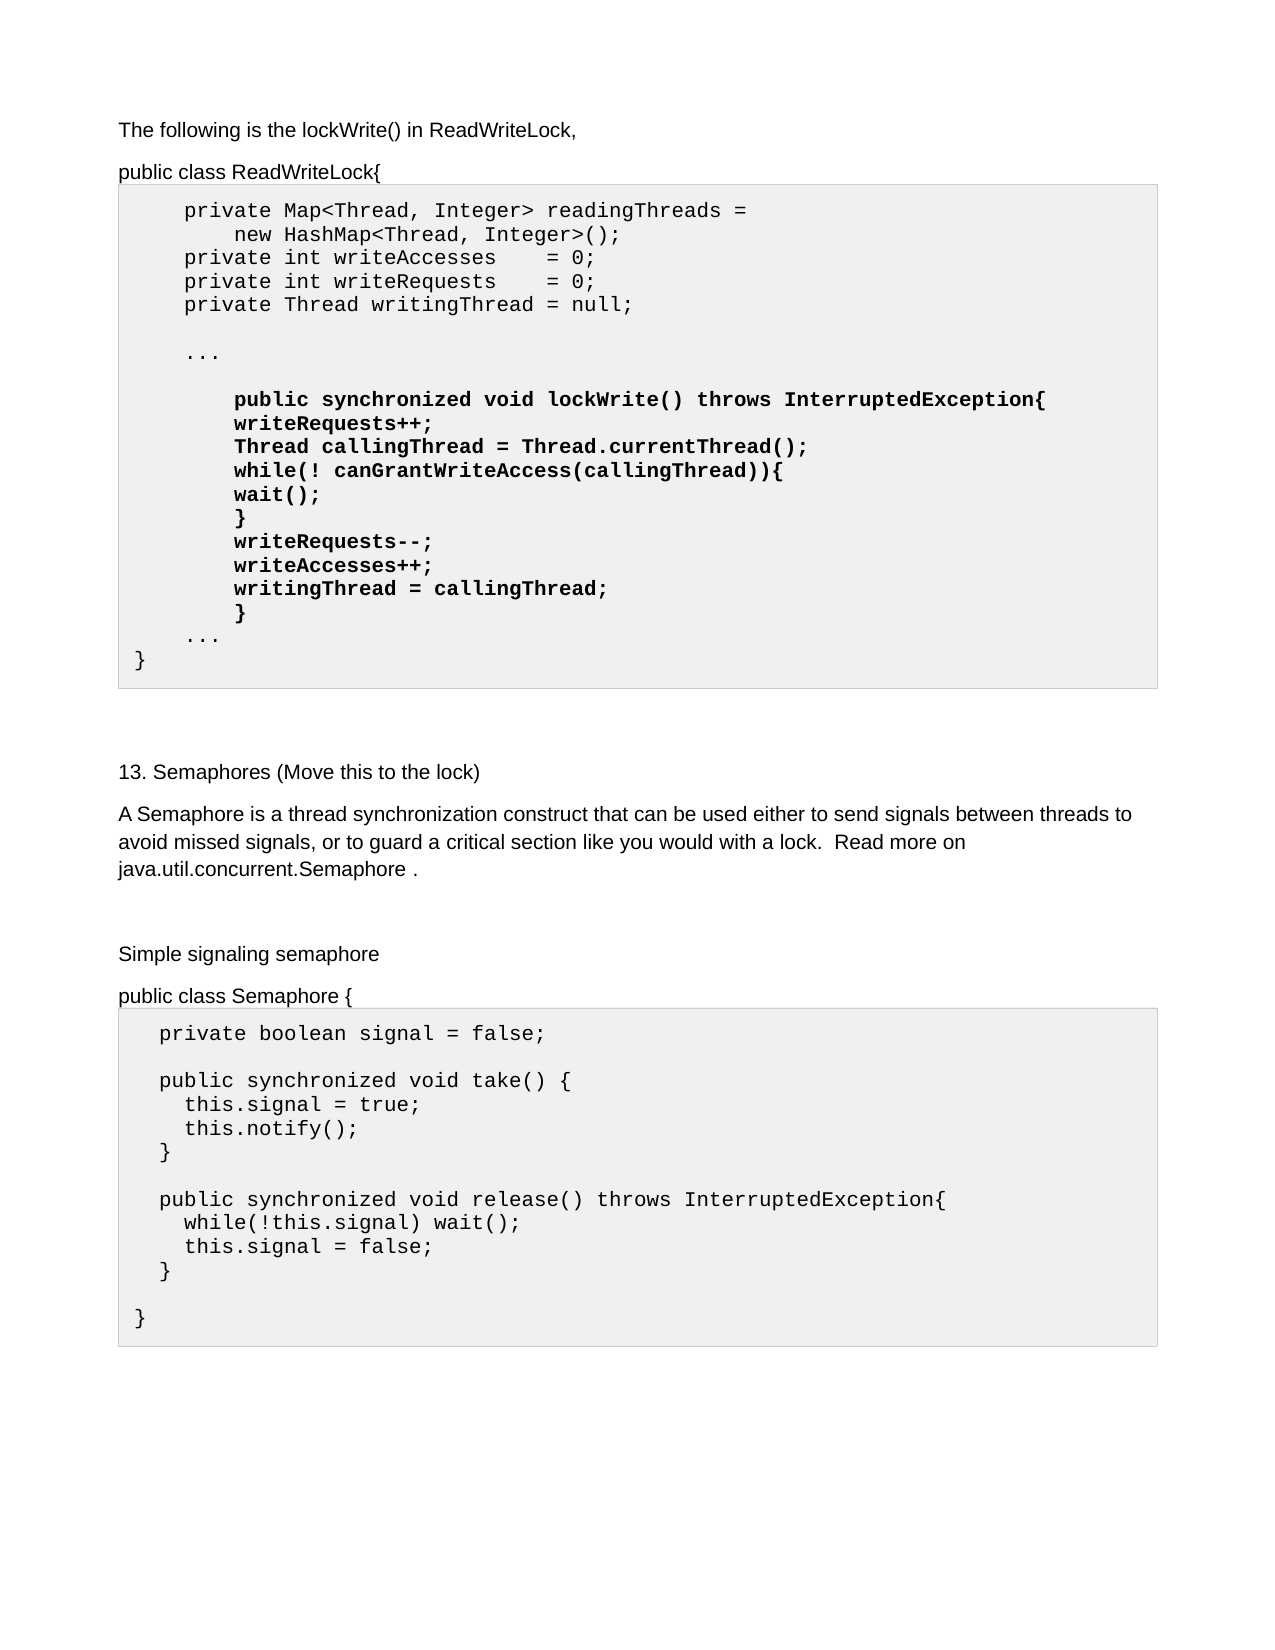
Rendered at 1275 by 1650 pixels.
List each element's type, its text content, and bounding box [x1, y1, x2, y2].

text public synchronized void lockWrite() throws InterruptedException{ [119, 373, 1157, 397]
text public class Semaphore { [118, 983, 1157, 1007]
text public synchronized void take() { [119, 1055, 1157, 1078]
text private boolean signal = false; [119, 1009, 1157, 1031]
text while(!this.signal) wait(); [119, 1197, 1157, 1220]
text public synchronized void release() throws InterruptedException{ [119, 1173, 1157, 1197]
text } [119, 633, 1157, 688]
text while(! canGrantWriteAccess(callingThread)){ [119, 444, 1157, 468]
text writeRequests--; [119, 515, 1157, 539]
text Simple signaling semaphore [118, 941, 1157, 965]
text } [119, 1126, 1157, 1149]
text } [119, 492, 1157, 515]
text private int writeAccesses = 0; [119, 231, 1157, 255]
text writingThread = callingThread; [119, 562, 1157, 586]
text writeAccesses++; [119, 539, 1157, 562]
text } [119, 1291, 1157, 1346]
text } [119, 1244, 1157, 1267]
text new HashMap<Thread, Integer>(); [119, 208, 1157, 231]
text A Semaphore is a thread synchronization construct that can be used either to send signals between threads to avoid missed signals, or to guard a critical section like you would with a lock. Read more on java.util.concurrent.Semaphore . [118, 802, 1157, 881]
text 13. Semaphores (Move this to the lock) [118, 760, 1157, 784]
text this.signal = false; [119, 1220, 1157, 1244]
text ... [119, 610, 1157, 633]
text } [119, 586, 1157, 610]
text this.signal = true; [119, 1078, 1157, 1102]
text this.notify(); [119, 1102, 1157, 1126]
text private int writeRequests = 0; [119, 255, 1157, 279]
text Thread callingThread = Thread.currentThread(); [119, 421, 1157, 444]
text private Map<Thread, Integer> readingThreads = [119, 185, 1157, 208]
text } [262, 1126, 268, 1134]
text public class ReadWriteLock{ [118, 160, 1157, 184]
text ... [119, 326, 1157, 350]
text writeRequests++; [119, 397, 1157, 421]
text wait(); [119, 468, 1157, 492]
text private Thread writingThread = null; [119, 279, 1157, 302]
text The following is the lockWrite() in ReadWriteLock, [118, 118, 1157, 142]
